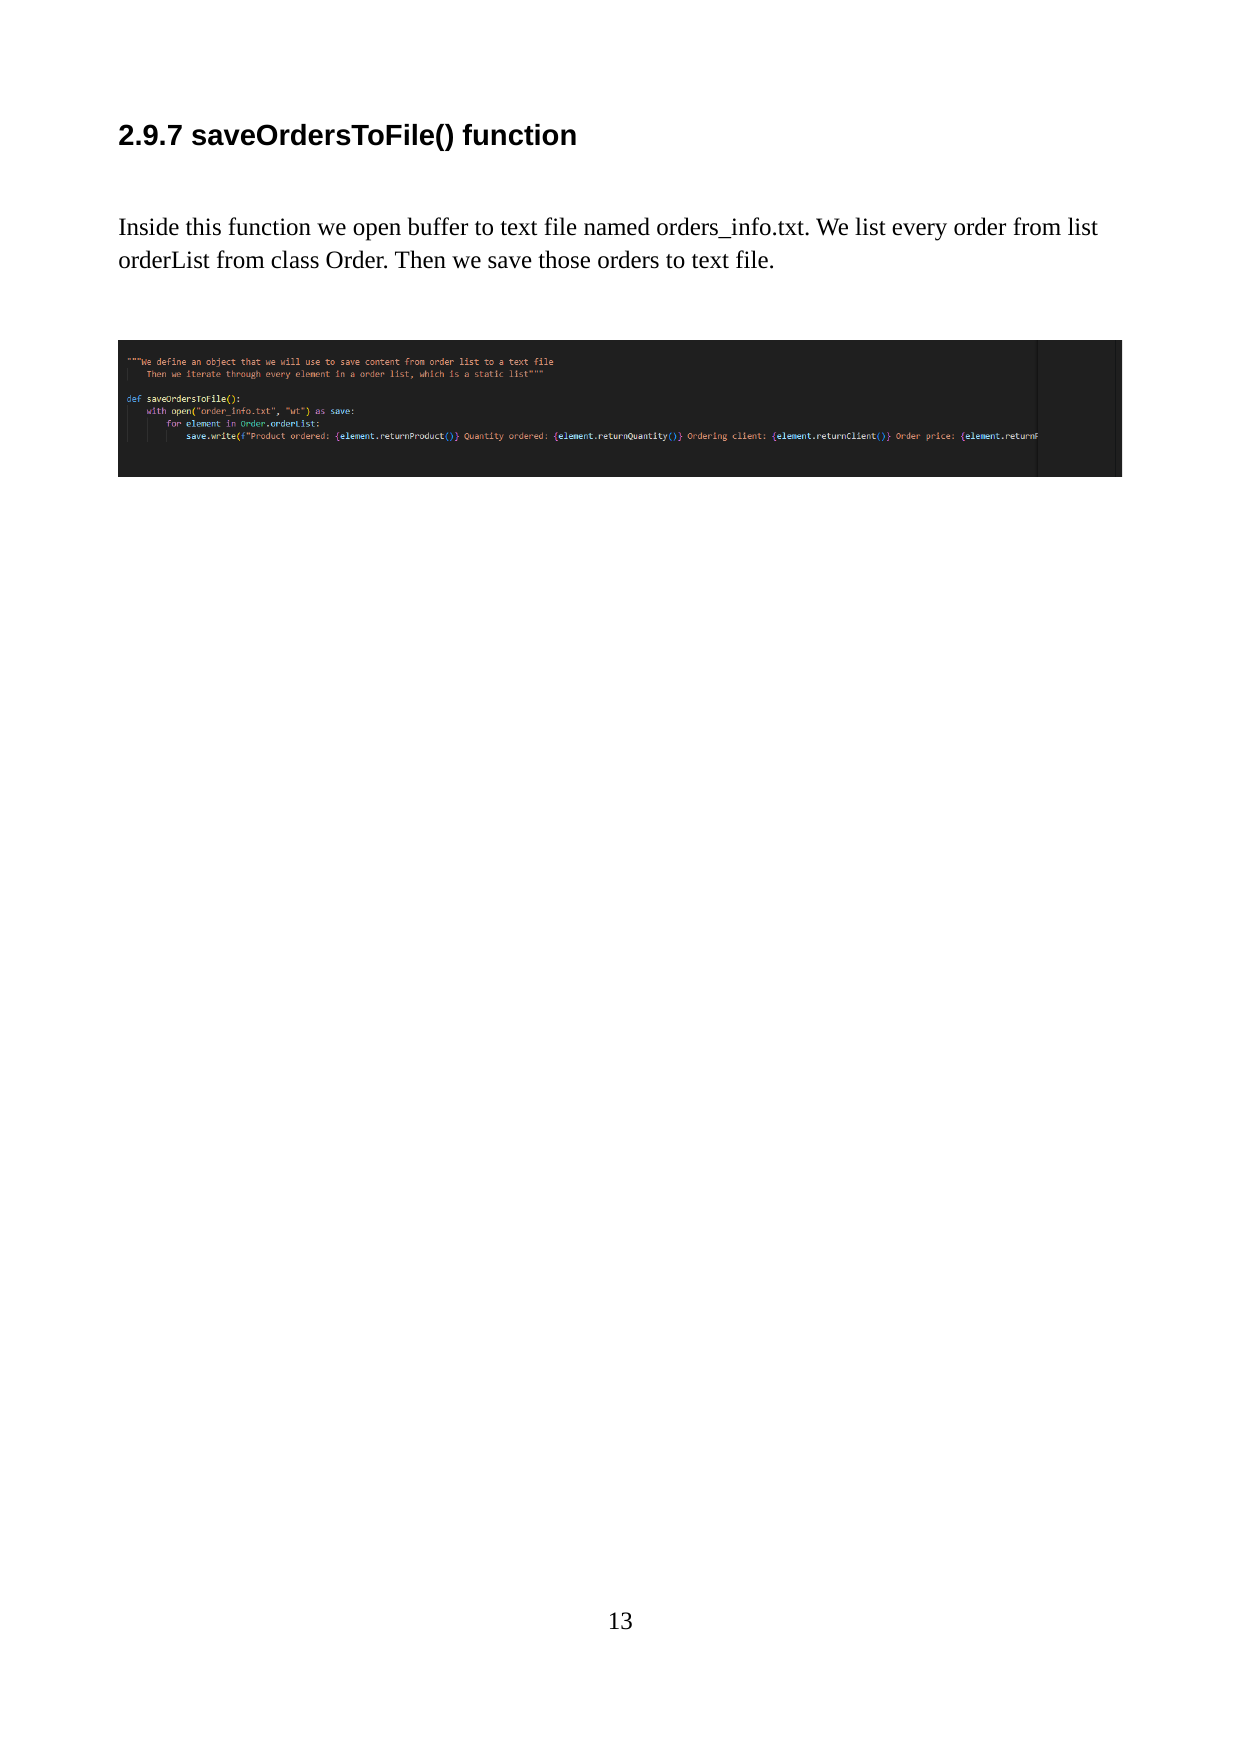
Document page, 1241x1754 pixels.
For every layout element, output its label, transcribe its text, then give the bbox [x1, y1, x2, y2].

picture [118, 340, 1123, 477]
text Inside this function we open buffer to text file named orders_info.txt. We list every order from list orderList from class Order. Then we save those orders to text file. [118, 212, 1122, 273]
subtitle 2.9.7 saveOrdersToFile() function [118, 118, 1122, 152]
